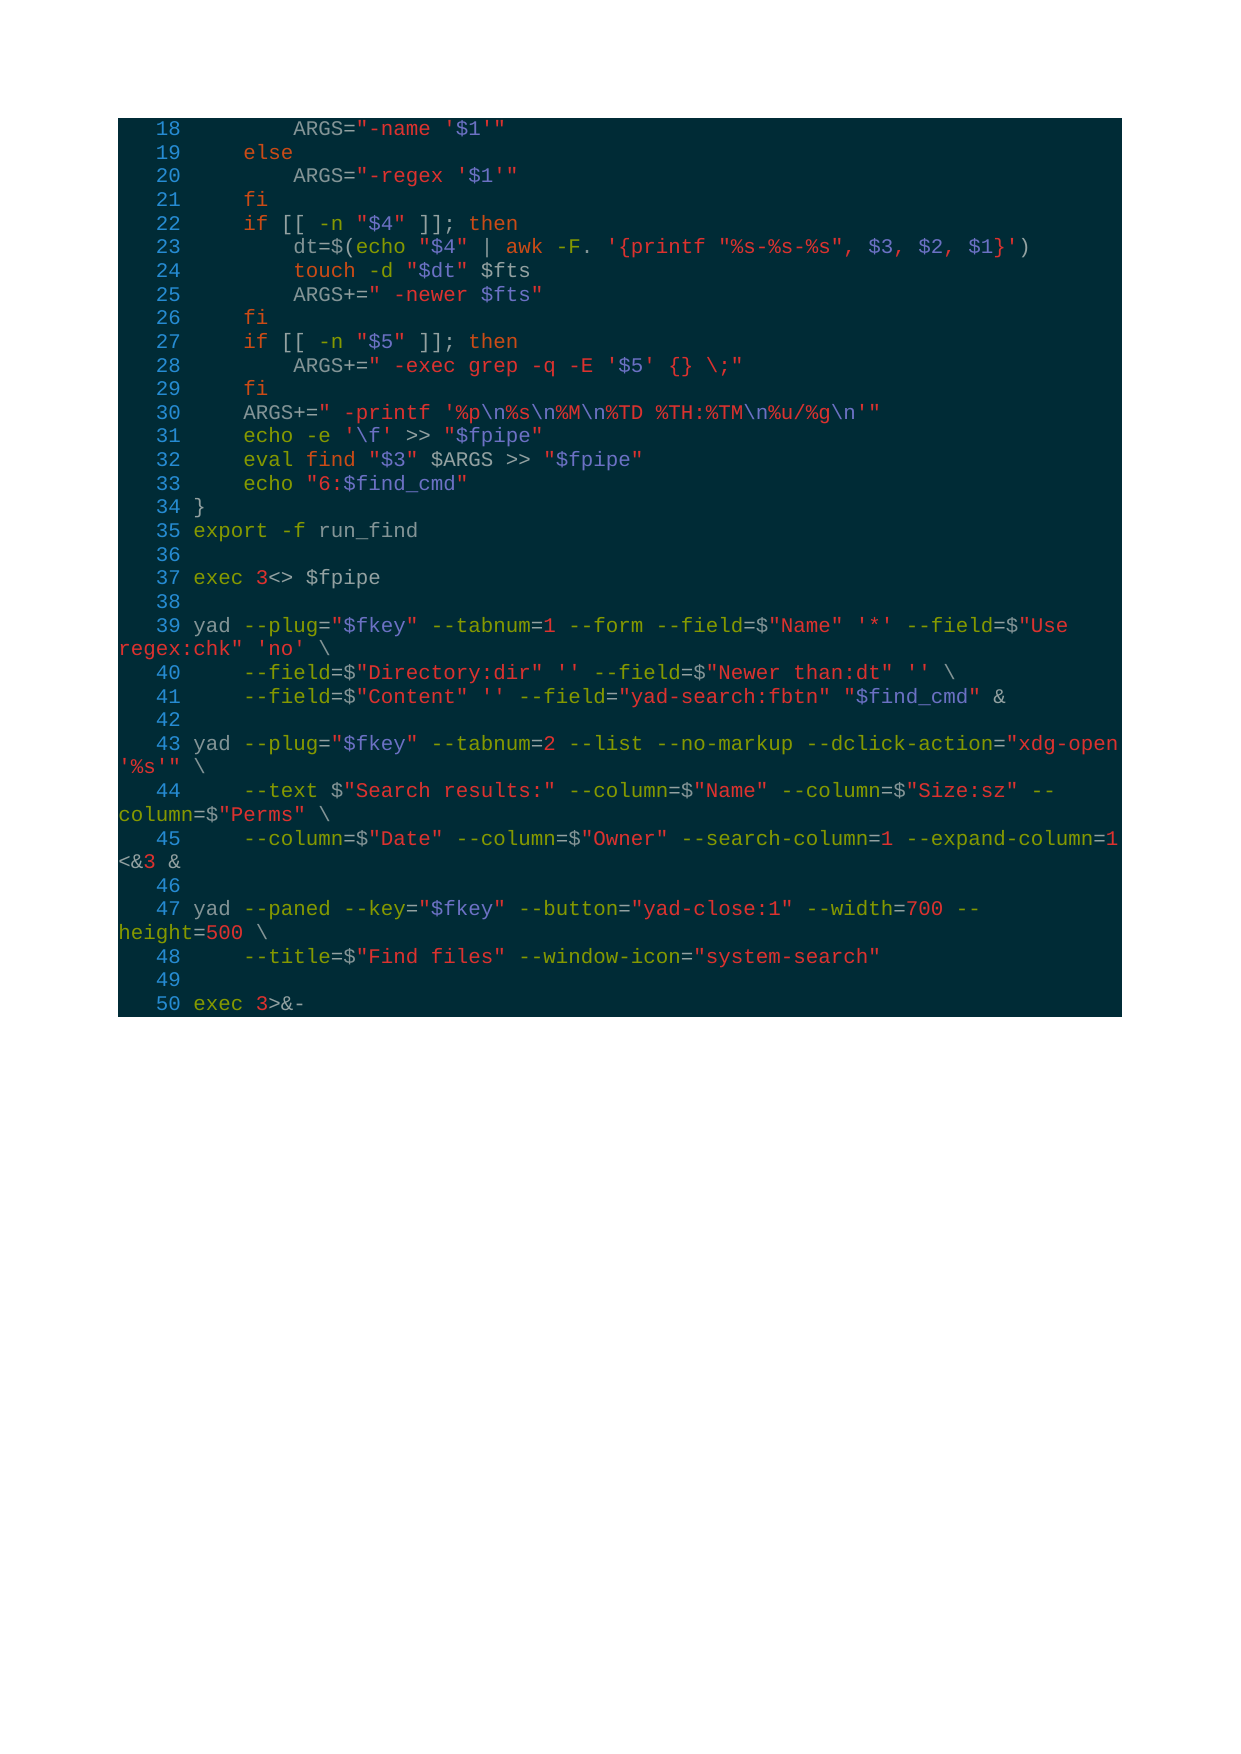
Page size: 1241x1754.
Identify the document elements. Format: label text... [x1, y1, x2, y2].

text 39 yad --plug="$fkey" --tabnum=1 --form --field=$"Name" '*' --field=$"Use regex:chk" 'no' \ [118, 615, 1122, 662]
text 35 export -f run_find [118, 520, 1122, 544]
text 43 yad --plug="$fkey" --tabnum=2 --list --no-markup --dclick-action="xdg-open '%s'" \ [118, 733, 1122, 780]
text 42 [118, 709, 1122, 733]
text 18 ARGS="-name '$1'" [118, 118, 1122, 142]
text 23 dt=$(echo "$4" | awk -F. '{printf "%s-%s-%s", $3, $2, $1}') [118, 236, 1122, 260]
text 44 --text $"Search results:" --column=$"Name" --column=$"Size:sz" --column=$"Perms" \ [118, 780, 1122, 827]
text 30 ARGS+=" -printf '%p\n%s\n%M\n%TD %TH:%TM\n%u/%g\n'" [118, 402, 1122, 426]
text 34 } [118, 496, 1122, 520]
text 50 exec 3>&- [118, 993, 1122, 1017]
text 48 --title=$"Find files" --window-icon="system-search" [118, 946, 1122, 969]
text 32 eval find "$3" $ARGS >> "$fpipe" [118, 449, 1122, 473]
text 24 touch -d "$dt" $fts [118, 260, 1122, 284]
text 27 if [[ -n "$5" ]]; then [118, 331, 1122, 354]
text 38 [118, 591, 1122, 615]
text 28 ARGS+=" -exec grep -q -E '$5' {} \;" [118, 354, 1122, 378]
text 47 yad --paned --key="$fkey" --button="yad-close:1" --width=700 --height=500 \ [118, 898, 1122, 946]
text 37 exec 3<> $fpipe [118, 567, 1122, 591]
text 21 fi [118, 189, 1122, 213]
text 31 echo -e '\f' >> "$fpipe" [118, 426, 1122, 449]
text 36 [118, 544, 1122, 567]
text 46 [118, 875, 1122, 898]
text 40 --field=$"Directory:dir" '' --field=$"Newer than:dt" '' \ [118, 662, 1122, 686]
text 22 if [[ -n "$4" ]]; then [118, 213, 1122, 236]
text 49 [118, 969, 1122, 993]
text 19 else [118, 142, 1122, 165]
text 45 --column=$"Date" --column=$"Owner" --search-column=1 --expand-column=1 <&3 & [118, 827, 1122, 875]
text 33 echo "6:$find_cmd" [118, 473, 1122, 496]
text 29 fi [118, 378, 1122, 402]
text 20 ARGS="-regex '$1'" [118, 165, 1122, 189]
text 25 ARGS+=" -newer $fts" [118, 284, 1122, 307]
text 26 fi [118, 307, 1122, 331]
text 41 --field=$"Content" '' --field="yad-search:fbtn" "$find_cmd" & [118, 686, 1122, 709]
